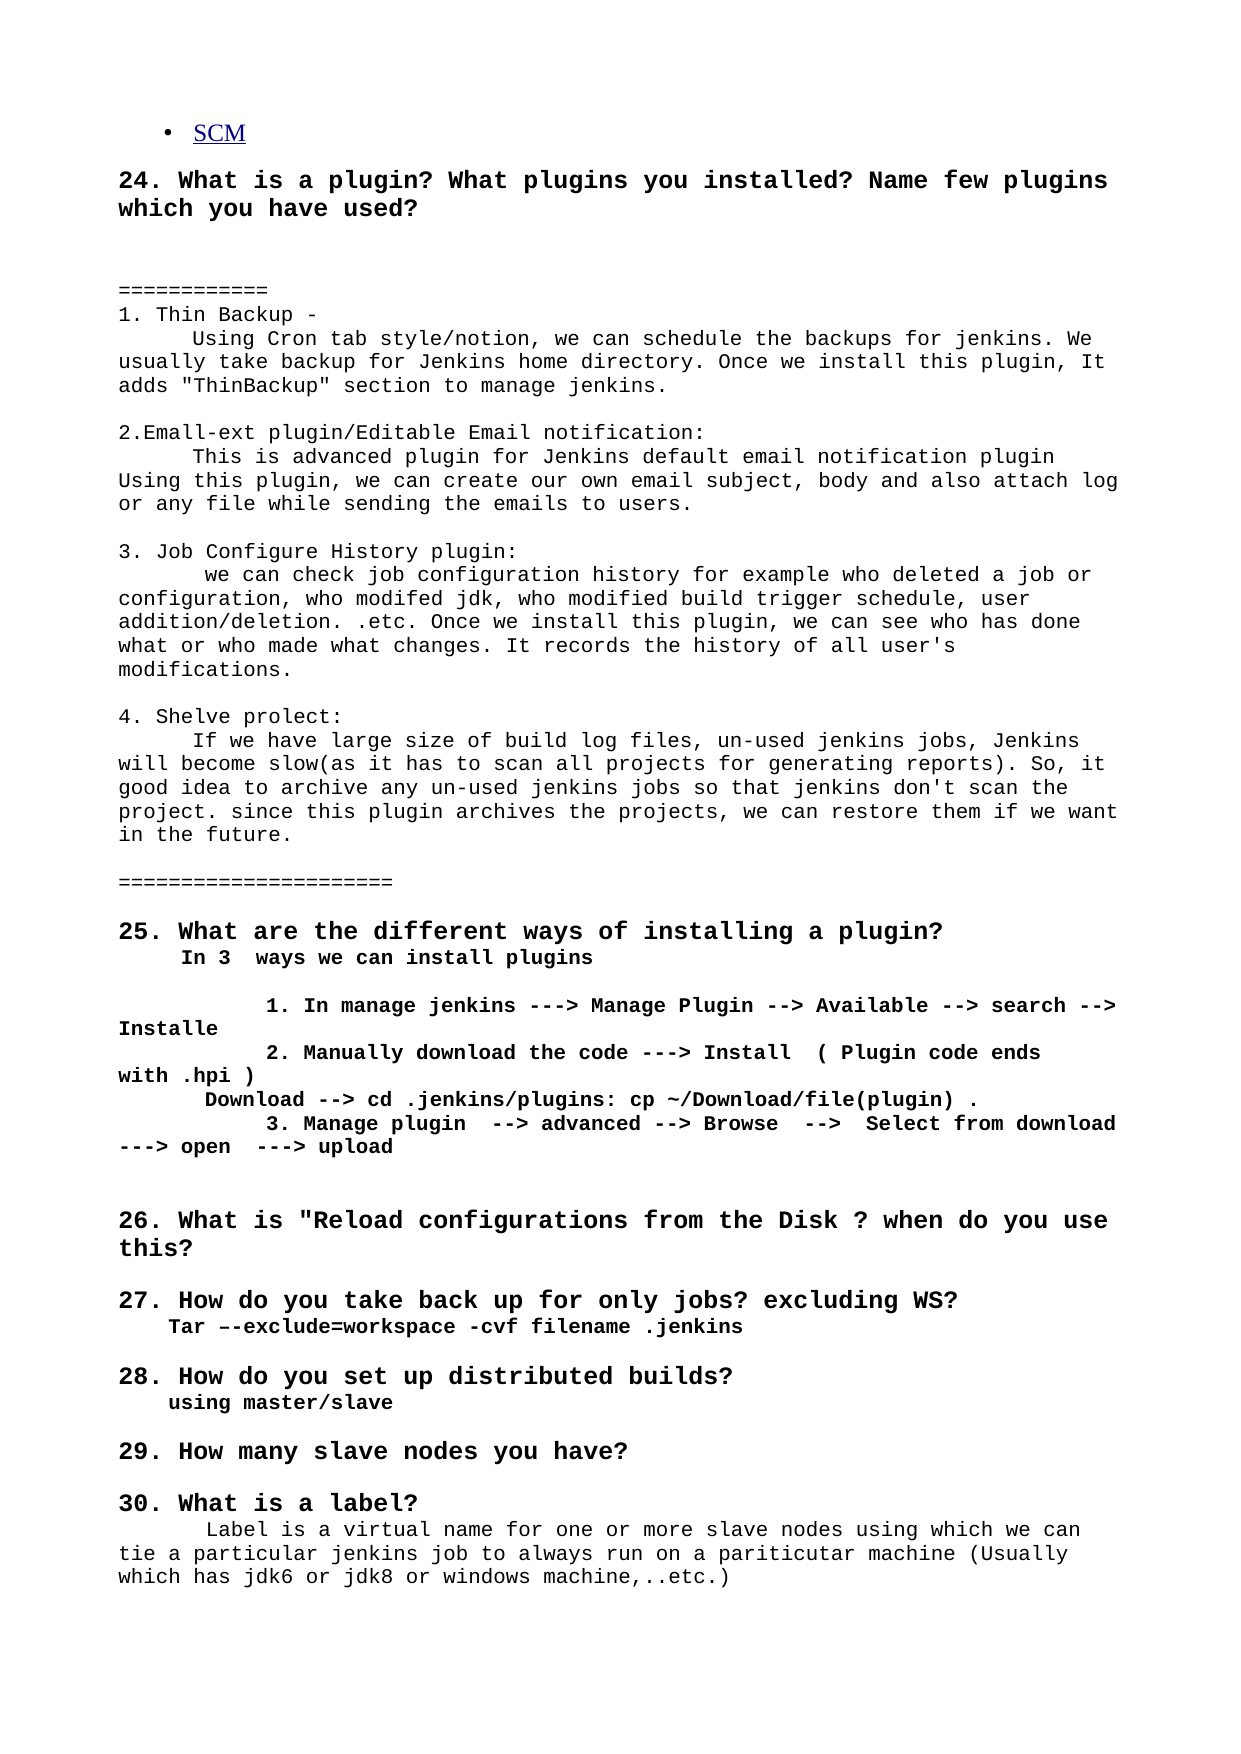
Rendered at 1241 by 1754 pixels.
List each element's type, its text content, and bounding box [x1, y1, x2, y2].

text Label is a virtual name for one or more slave nodes using which we can tie a particular jenkins job to always run on a pariticutar machine (Usually which has jdk6 or jdk8 or windows machine,..etc.) [118, 1519, 1122, 1590]
text we can check job configuration history for example who deleted a job or configuration, who modifed jdk, who modified build trigger schedule, user addition/deletion. .etc. Once we install this plugin, we can see who has done what or who made what changes. It records the history of all user's modifications. [118, 564, 1122, 682]
text 3. Manage plugin --> advanced --> Browse --> Select from download [118, 1113, 1122, 1136]
text 2.Emall-ext plugin/Editable Email notification: [118, 422, 1122, 446]
text In 3 ways we can install plugins [118, 947, 1122, 971]
text 1. Thin Backup - [118, 304, 1122, 328]
text ============ [118, 281, 1122, 304]
text using master/slave [118, 1392, 1122, 1415]
text 30. What is a label? [118, 1491, 1122, 1519]
text 26. What is "Reload configurations from the Disk ? when do you use this? [118, 1207, 1122, 1264]
text 1. In manage jenkins ---> Manage Plugin --> Available --> search --> Installe [118, 994, 1122, 1042]
text 24. What is a plugin? What plugins you installed? Name few plugins which you have used? [118, 167, 1122, 224]
text Download --> cd .jenkins/plugins: cp ~/Download/file(plugin) . [118, 1089, 1122, 1113]
list SCM [164, 118, 1122, 147]
text Using Cron tab style/notion, we can schedule the backups for jenkins. We usually take backup for Jenkins home directory. Once we install this plugin, It adds "ThinBackup" section to manage jenkins. [118, 328, 1122, 399]
text ====================== [118, 872, 1122, 895]
text 27. How do you take back up for only jobs? excluding WS? [118, 1288, 1122, 1316]
text Tar –-exclude=workspace -cvf filename .jenkins [118, 1316, 1122, 1340]
text 4. Shelve prolect: [118, 706, 1122, 730]
text ---> open ---> upload [118, 1136, 1122, 1160]
text 3. Job Configure History plugin: [118, 541, 1122, 564]
text If we have large size of build log files, un-used jenkins jobs, Jenkins will become slow(as it has to scan all projects for generating reports). So, it good idea to archive any un-used jenkins jobs so that jenkins don't scan the project. since this plugin archives the projects, we can restore them if we want in the future. [118, 730, 1122, 848]
text 28. How do you set up distributed builds? [118, 1363, 1122, 1392]
text This is advanced plugin for Jenkins default email notification plugin Using this plugin, we can create our own email subject, body and also attach log or any file while sending the emails to users. [118, 446, 1122, 517]
text 25. What are the different ways of installing a plugin? [118, 919, 1122, 947]
text 29. How many slave nodes you have? [118, 1439, 1122, 1467]
text 2. Manually download the code ---> Install ( Plugin code ends with .hpi ) [118, 1042, 1122, 1089]
